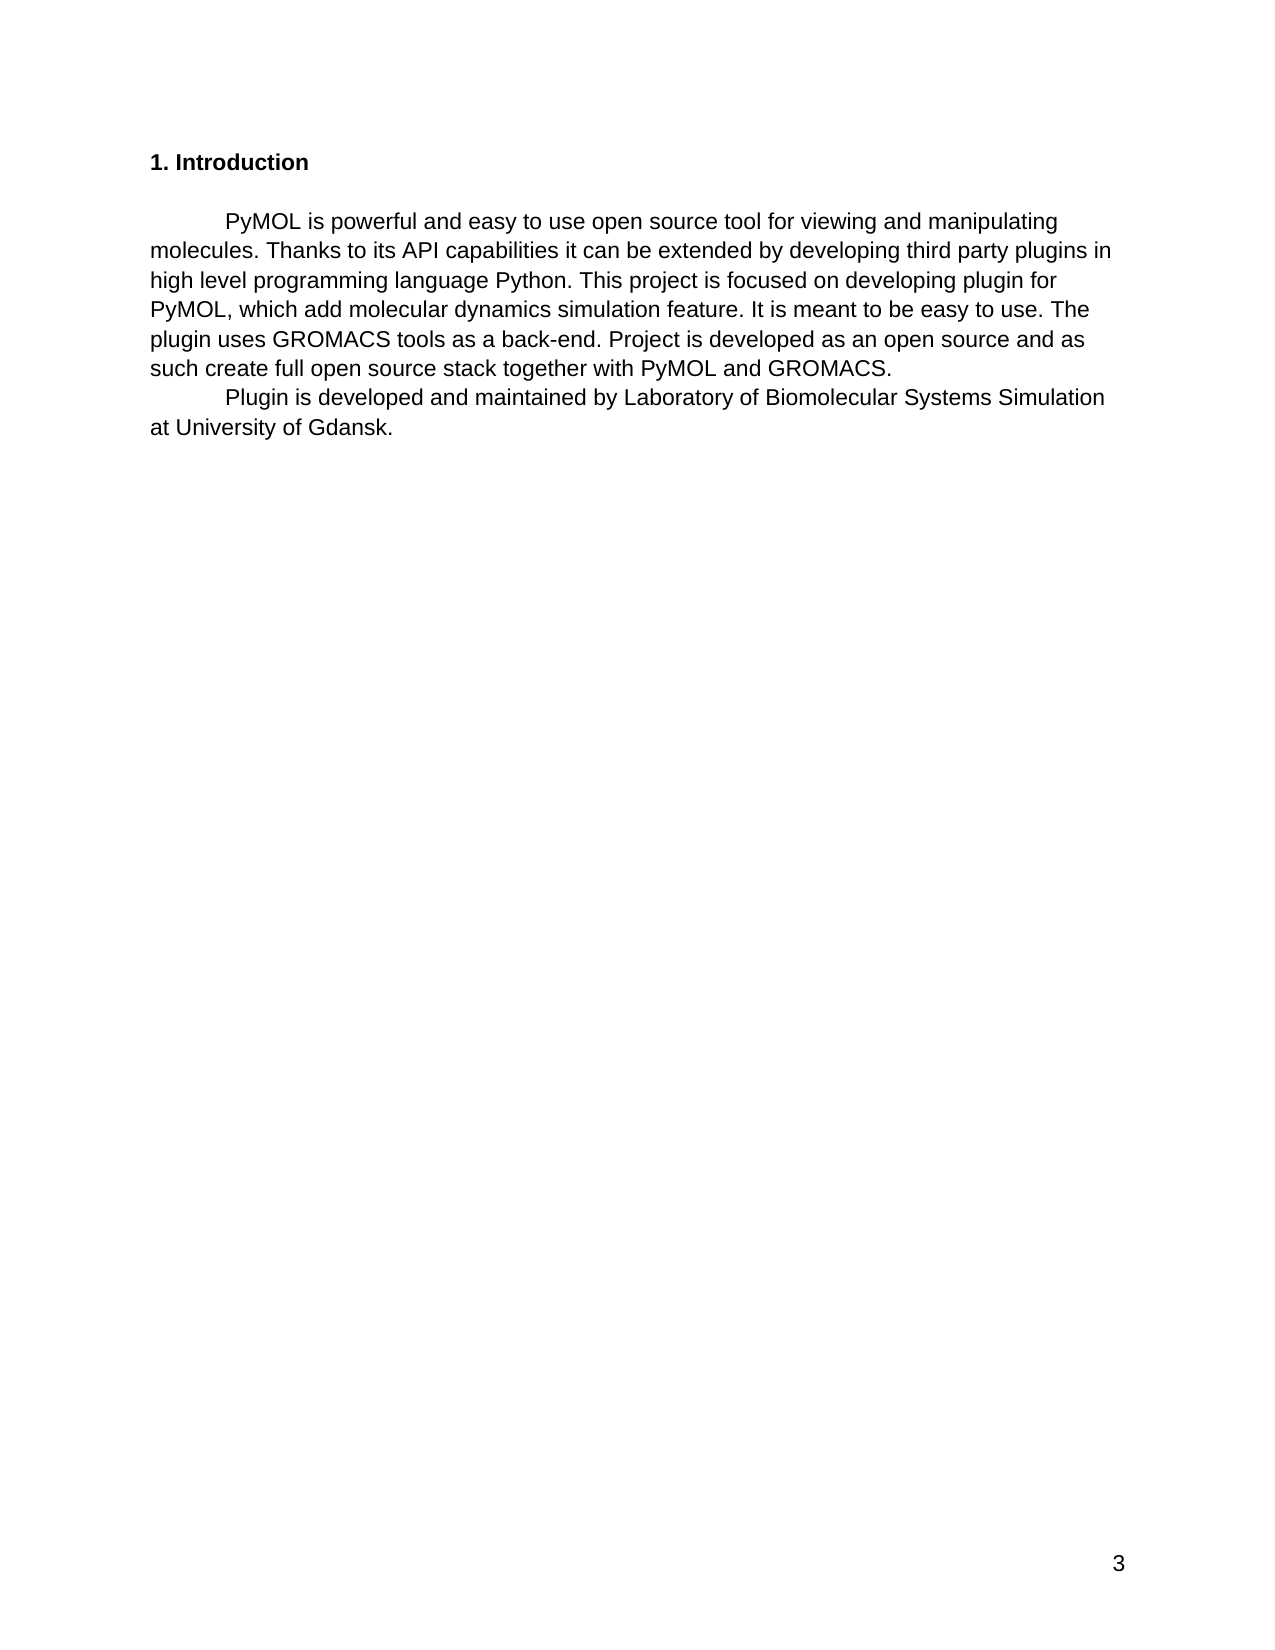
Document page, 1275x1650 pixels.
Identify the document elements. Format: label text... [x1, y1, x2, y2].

text PyMOL is powerful and easy to use open source tool for viewing and manipulating molecules. Thanks to its API capabilities it can be extended by developing third party plugins in high level programming language Python. This project is focused on developing plugin for PyMOL, which add molecular dynamics simulation feature. It is meant to be easy to use. The plugin uses GROMACS tools as a back-end. Project is developed as an open source and as such create full open source stack together with PyMOL and GROMACS. [150, 209, 1125, 381]
text Plugin is developed and maintained by Laboratory of Biomolecular Systems Simulation at University of Gdansk. [150, 385, 1125, 440]
text 1. Introduction [150, 150, 1125, 176]
